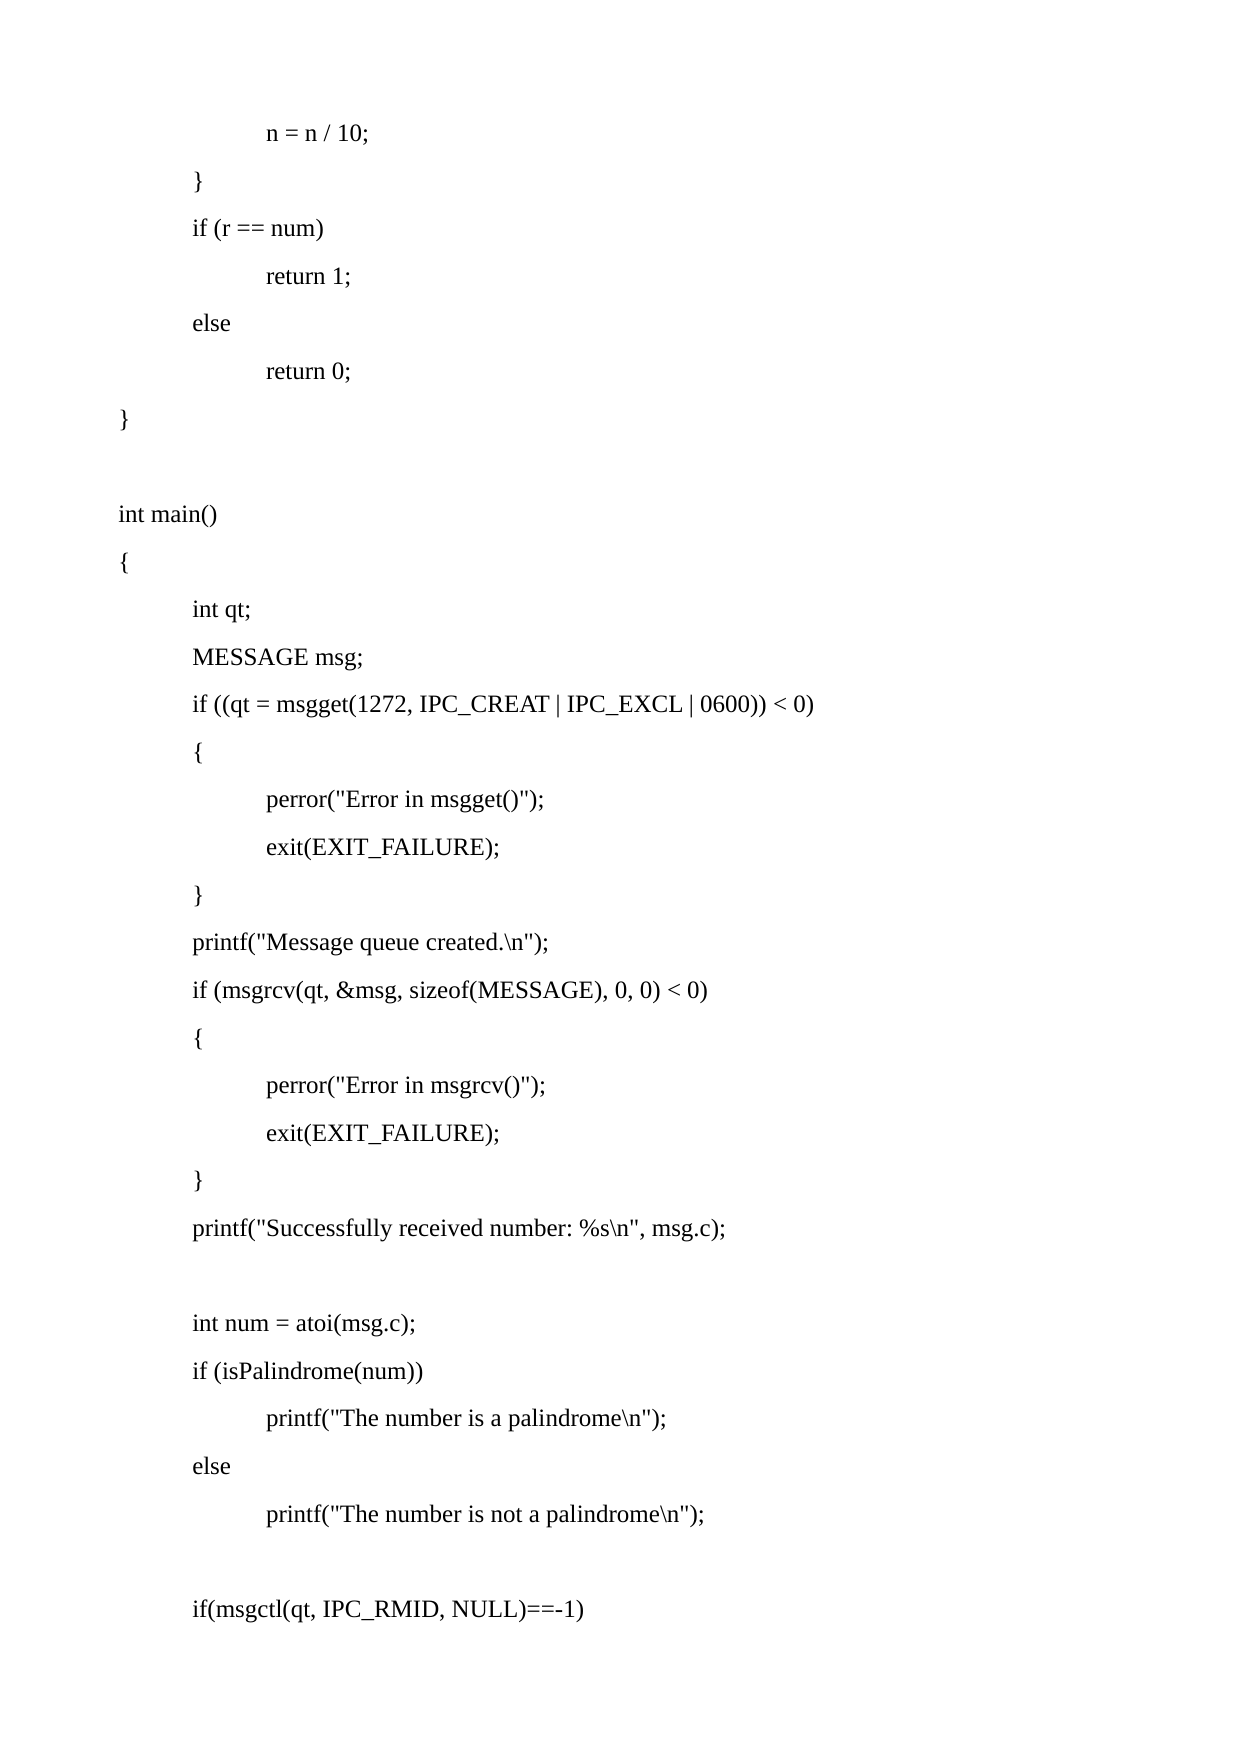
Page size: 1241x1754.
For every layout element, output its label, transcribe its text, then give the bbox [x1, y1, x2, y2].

text else [118, 1451, 1122, 1480]
text return 0; [118, 356, 1122, 385]
text { [118, 737, 1122, 766]
text if (msgrcv(qt, &msg, sizeof(MESSAGE), 0, 0) < 0) [118, 975, 1122, 1004]
text if (isPalindrome(num)) [118, 1356, 1122, 1384]
text n = n / 10; [118, 118, 1122, 147]
text if ((qt = msgget(1272, IPC_CREAT | IPC_EXCL | 0600)) < 0) [118, 689, 1122, 718]
text perror("Error in msgrcv()"); [118, 1070, 1122, 1099]
text int num = atoi(msg.c); [118, 1308, 1122, 1337]
text int qt; [118, 594, 1122, 623]
text int main() [118, 499, 1122, 528]
text } [118, 166, 1122, 194]
text printf("Successfully received number: %s\n", msg.c); [118, 1213, 1122, 1242]
text if(msgctl(qt, IPC_RMID, NULL)==-1) [118, 1594, 1122, 1623]
text return 1; [118, 261, 1122, 290]
text printf("Message queue created.\n"); [118, 927, 1122, 956]
text exit(EXIT_FAILURE); [118, 832, 1122, 861]
text { [118, 547, 1122, 575]
text printf("The number is a palindrome\n"); [118, 1403, 1122, 1432]
text if (r == num) [118, 213, 1122, 242]
text else [118, 308, 1122, 337]
text { [118, 1023, 1122, 1051]
text perror("Error in msgget()"); [118, 784, 1122, 813]
text } [118, 880, 1122, 908]
text } [118, 404, 1122, 432]
text } [118, 1165, 1122, 1194]
text exit(EXIT_FAILURE); [118, 1118, 1122, 1147]
text printf("The number is not a palindrome\n"); [118, 1499, 1122, 1527]
text MESSAGE msg; [118, 642, 1122, 671]
